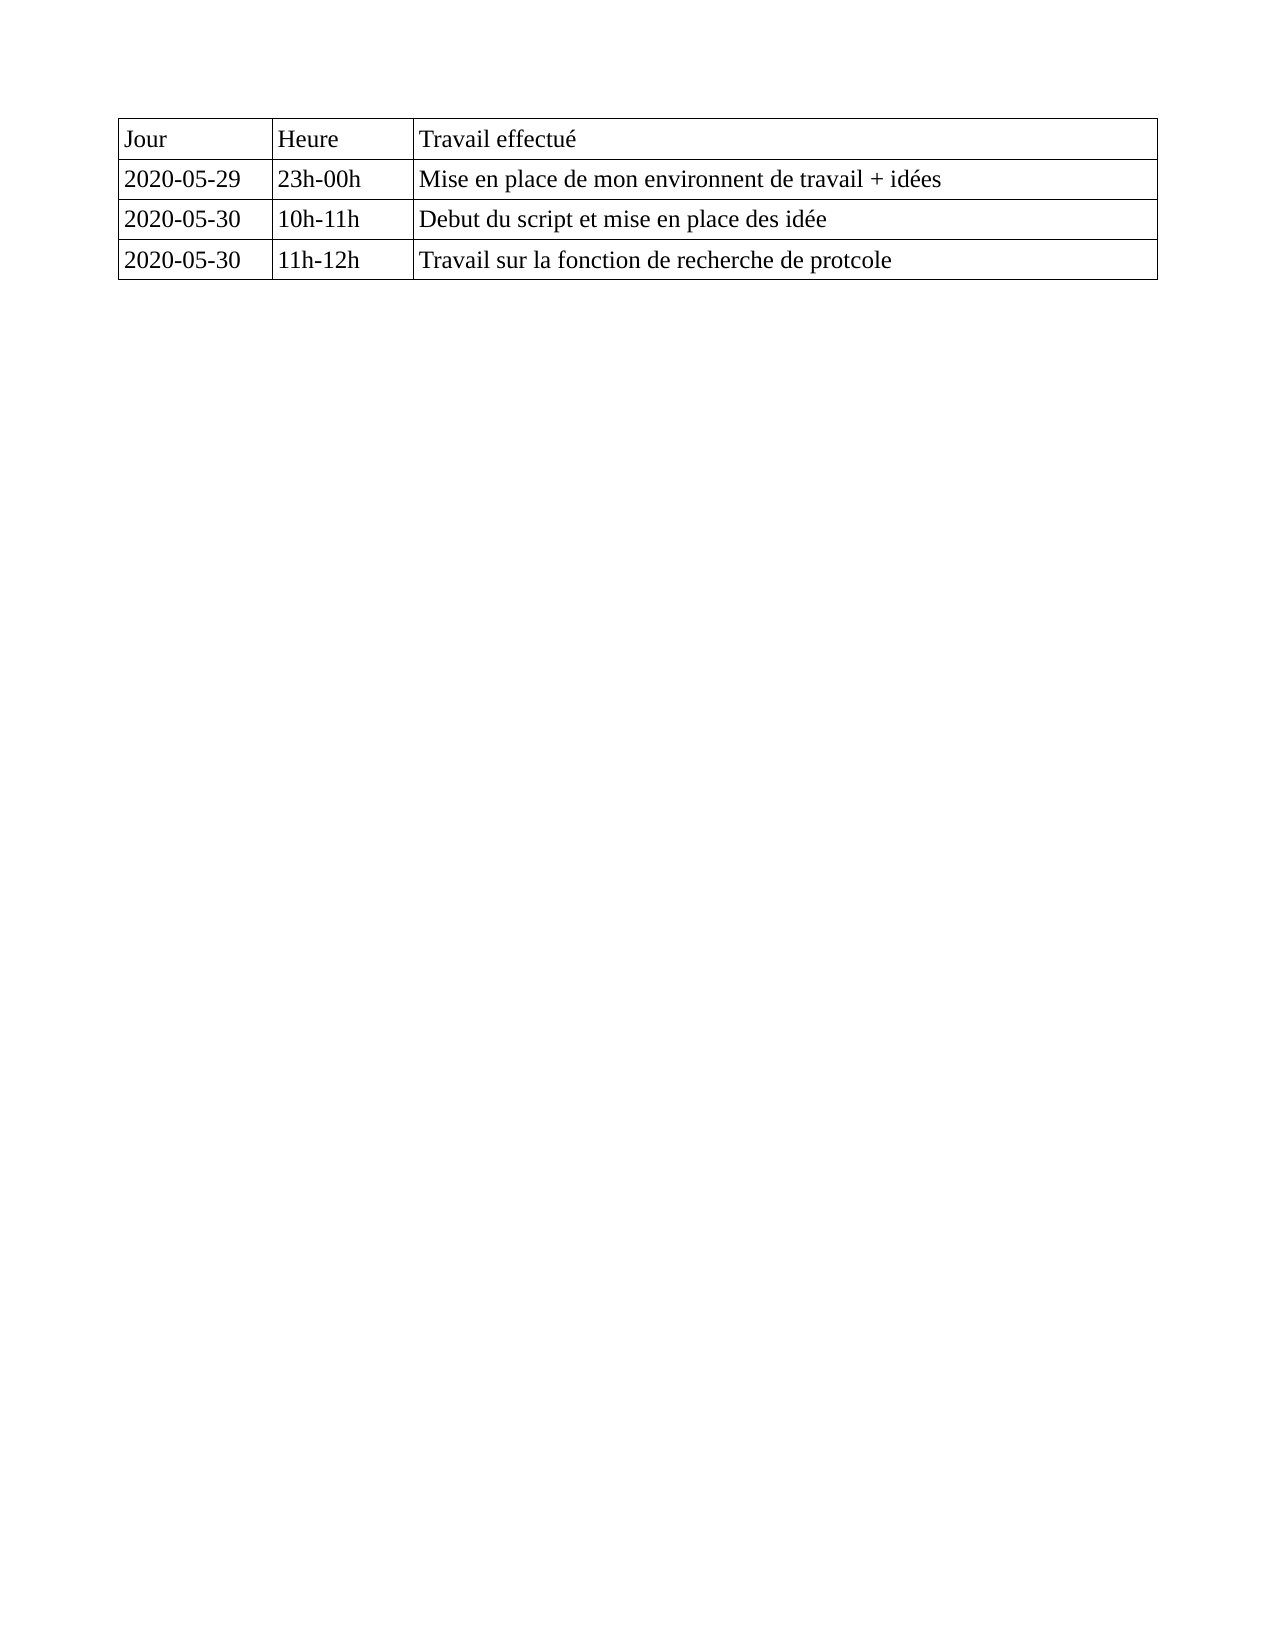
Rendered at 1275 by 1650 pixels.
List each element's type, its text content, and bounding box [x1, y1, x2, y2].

table_cell 2020-05-29 [119, 160, 272, 199]
table_cell Mise en place de mon environnent de travail + idées [414, 160, 1157, 199]
table_header Heure [273, 119, 413, 158]
table_cell Travail sur la fonction de recherche de protcole [414, 240, 1157, 279]
table_header Travail effectué [414, 119, 1157, 158]
table_header Jour [119, 119, 272, 158]
table_cell 10h-11h [273, 200, 413, 239]
table_cell 2020-05-30 [119, 200, 272, 239]
table_cell Debut du script et mise en place des idée [414, 200, 1157, 239]
table_cell 11h-12h [273, 240, 413, 279]
table_cell 23h-00h [273, 160, 413, 199]
table_cell 2020-05-30 [119, 240, 272, 279]
